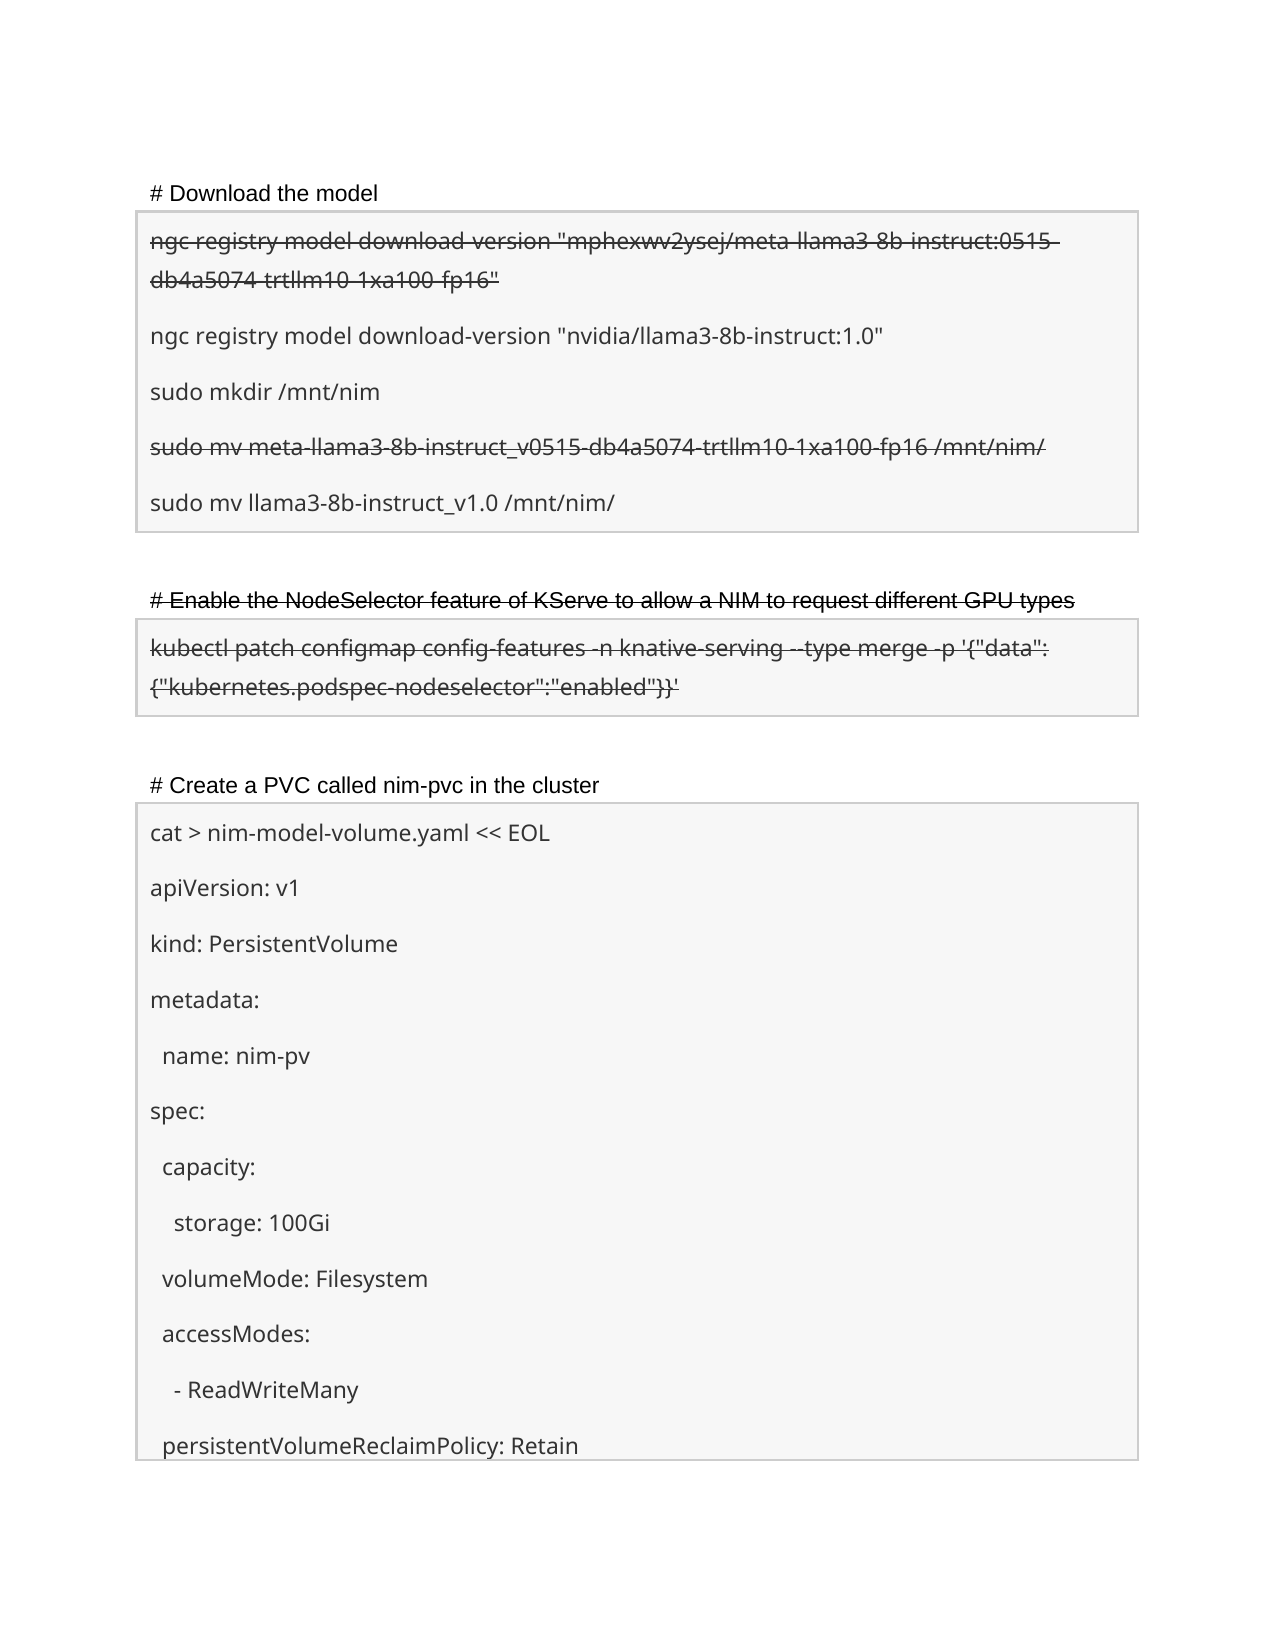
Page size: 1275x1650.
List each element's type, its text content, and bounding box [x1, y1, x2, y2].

text name: nim-pv [138, 1025, 1137, 1071]
text spec: [138, 1081, 1137, 1127]
text sudo mkdir /mnt/nim [138, 361, 1137, 407]
text - ReadWriteMany [138, 1359, 1137, 1405]
text accessModes: [138, 1304, 1137, 1349]
text cat > nim-model-volume.yaml << EOL [138, 804, 1137, 848]
text ngc registry model download-version "nvidia/llama3-8b-instruct:1.0" [138, 305, 1137, 351]
text storage: 100Gi [138, 1192, 1137, 1238]
text sudo mv meta-llama3-8b-instruct_v0515-db4a5074-trtllm10-1xa100-fp16 /mnt/nim/ [138, 417, 1137, 462]
text kind: PersistentVolume [138, 913, 1137, 959]
text persistentVolumeReclaimPolicy: Retain [138, 1415, 1137, 1459]
text apiVersion: v1 [138, 858, 1137, 904]
text # Create a PVC called nim-pvc in the cluster [150, 772, 1125, 798]
text # Enable the NodeSelector feature of KServe to allow a NIM to request different GPU types [150, 587, 1125, 614]
text volumeMode: Filesystem [138, 1248, 1137, 1294]
text capacity: [138, 1136, 1137, 1182]
text ngc registry model download-version "mphexwv2ysej/meta-llama3-8b-instruct:0515-db4a5074-trtllm10-1xa100-fp16" [138, 213, 1137, 295]
text # Download the model [150, 180, 1125, 207]
text sudo mv llama3-8b-instruct_v1.0 /mnt/nim/ [138, 472, 1137, 531]
text metadata: [138, 969, 1137, 1015]
text kubectl patch configmap config-features -n knative-serving --type merge -p '{"data":{"kubernetes.podspec-nodeselector":"enabled"}}' [138, 620, 1137, 715]
